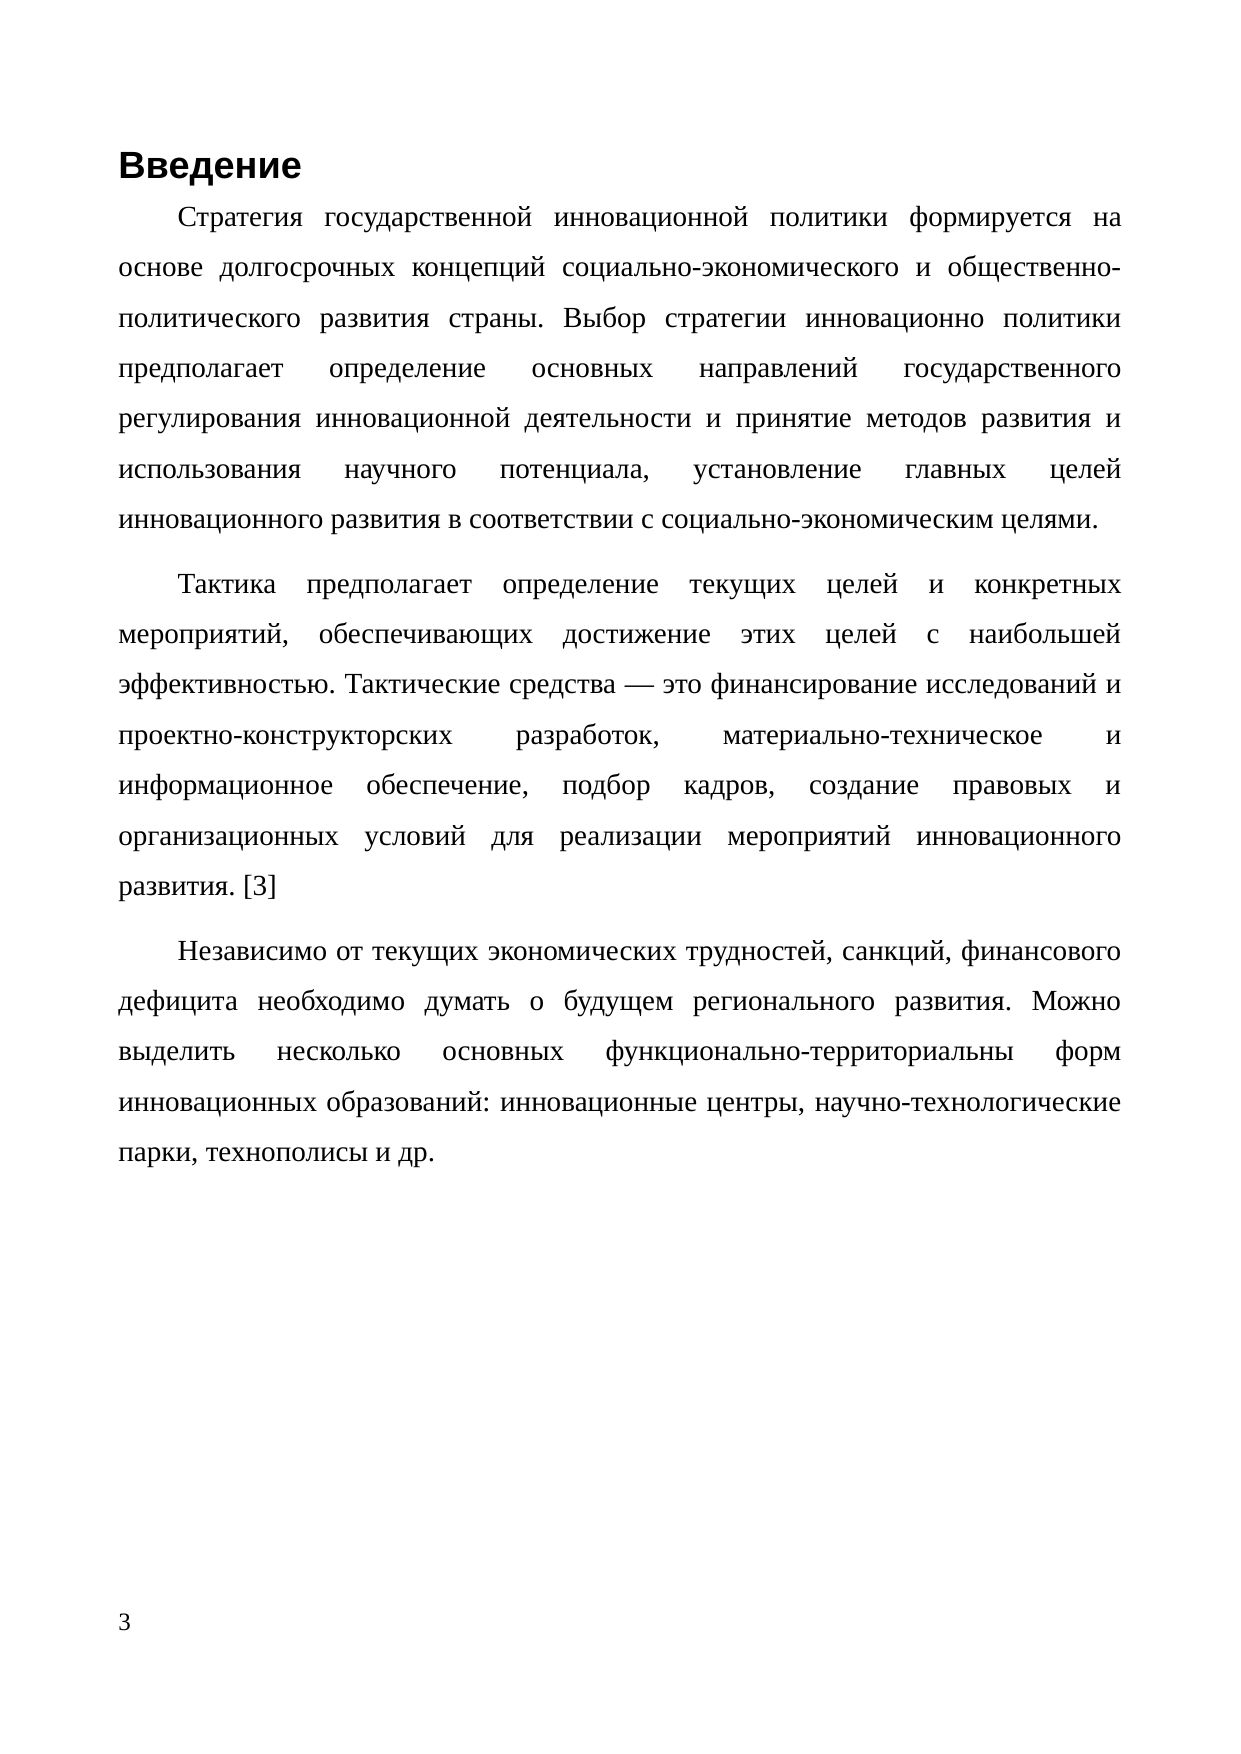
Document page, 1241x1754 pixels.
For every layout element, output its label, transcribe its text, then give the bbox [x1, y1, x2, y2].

text Стратегия государственной инновационной политики формируется на основе долгосрочных концепций социально-экономического и общественно-политического развития страны. Выбор стратегии инновационно политики предполагает определение основных направлений государственного регулирования инновационной деятельности и принятие методов развития и использования научного потенциала, установление главных целей инновационного развития в соответствии с социально-экономическим целями. [118, 199, 1122, 535]
text Тактика предполагает определение текущих целей и конкретных мероприятий, обеспечивающих достижение этих целей с наибольшей эффективностью. Тактические средства — это финансирование исследований и проектно-конструкторских разработок, материально-техническое и информационное обеспечение, подбор кадров, создание правовых и организационных условий для реализации мероприятий инновационного развития. [3] [118, 566, 1122, 901]
subtitle Введение [118, 143, 1122, 187]
text Независимо от текущих экономических трудностей, санкций, финансового дефицита необходимо думать о будущем регионального развития. Можно выделить несколько основных функционально-территориальны форм инновационных образований: инновационные центры, научно-технологические парки, технополисы и др. [118, 933, 1122, 1168]
